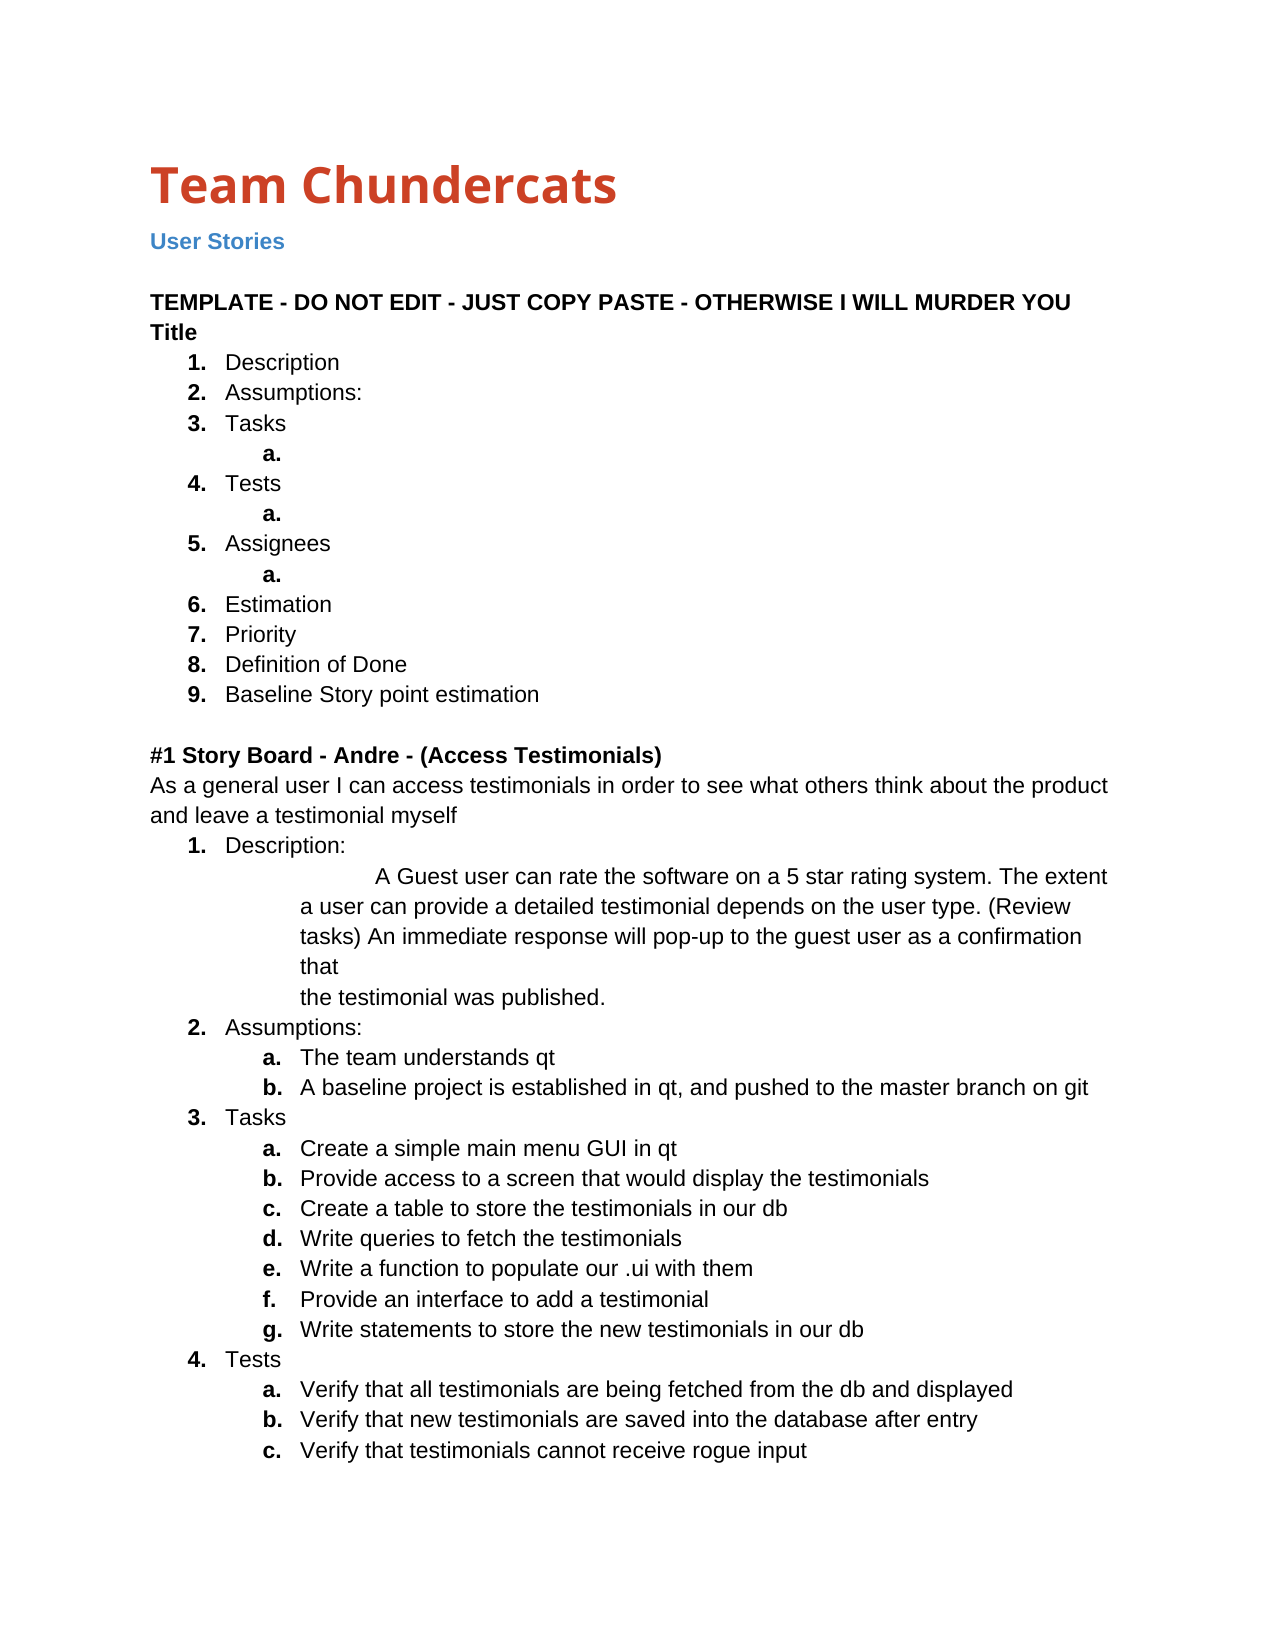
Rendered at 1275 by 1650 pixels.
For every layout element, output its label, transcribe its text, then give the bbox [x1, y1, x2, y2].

text A Guest user can rate the software on a 5 star rating system. The extent a user can provide a detailed testimonial depends on the user type. (Review tasks) An immediate response will pop-up to the guest user as a confirmation that [300, 863, 1125, 980]
list Assignees [187, 530, 1125, 557]
text Team Chundercats [150, 150, 1125, 218]
list Provide an interface to add a testimonial [262, 1286, 1125, 1312]
list Tasks [187, 409, 1125, 436]
list Write statements to store the new testimonials in our db [262, 1316, 1125, 1342]
list Description: [187, 832, 1125, 859]
list Definition of Done [187, 651, 1125, 678]
list Assumptions: [187, 379, 1125, 406]
list Tests [187, 470, 1125, 496]
list Verify that testimonials cannot receive rogue input [262, 1437, 1125, 1463]
list Priority [187, 621, 1125, 647]
list Verify that new testimonials are saved into the database after entry [262, 1406, 1125, 1433]
text #1 Story Board - Andre - (Access Testimonials) [150, 742, 1125, 768]
list Write queries to fetch the testimonials [262, 1225, 1125, 1252]
text As a general user I can access testimonials in order to see what others think about the product and leave a testimonial myself [150, 772, 1125, 829]
list Assumptions: [187, 1014, 1125, 1040]
list Tasks [187, 1104, 1125, 1131]
text User Stories [150, 228, 1125, 255]
list Baseline Story point estimation [187, 681, 1125, 708]
text Title [150, 319, 1125, 345]
list Description [187, 349, 1125, 376]
list Create a simple main menu GUI in qt [262, 1134, 1125, 1161]
list Tests [187, 1346, 1125, 1372]
list The team understands qt [262, 1044, 1125, 1070]
text the testimonial was published. [300, 983, 1125, 1010]
list Verify that all testimonials are being fetched from the db and displayed [262, 1376, 1125, 1403]
list Estimation [187, 591, 1125, 617]
text TEMPLATE - DO NOT EDIT - JUST COPY PASTE - OTHERWISE I WILL MURDER YOU [150, 289, 1125, 315]
list Write a function to populate our .ui with them [262, 1255, 1125, 1282]
list Create a table to store the testimonials in our db [262, 1195, 1125, 1221]
list A baseline project is established in qt, and pushed to the master branch on git [262, 1074, 1125, 1101]
list Provide access to a screen that would display the testimonials [262, 1165, 1125, 1191]
